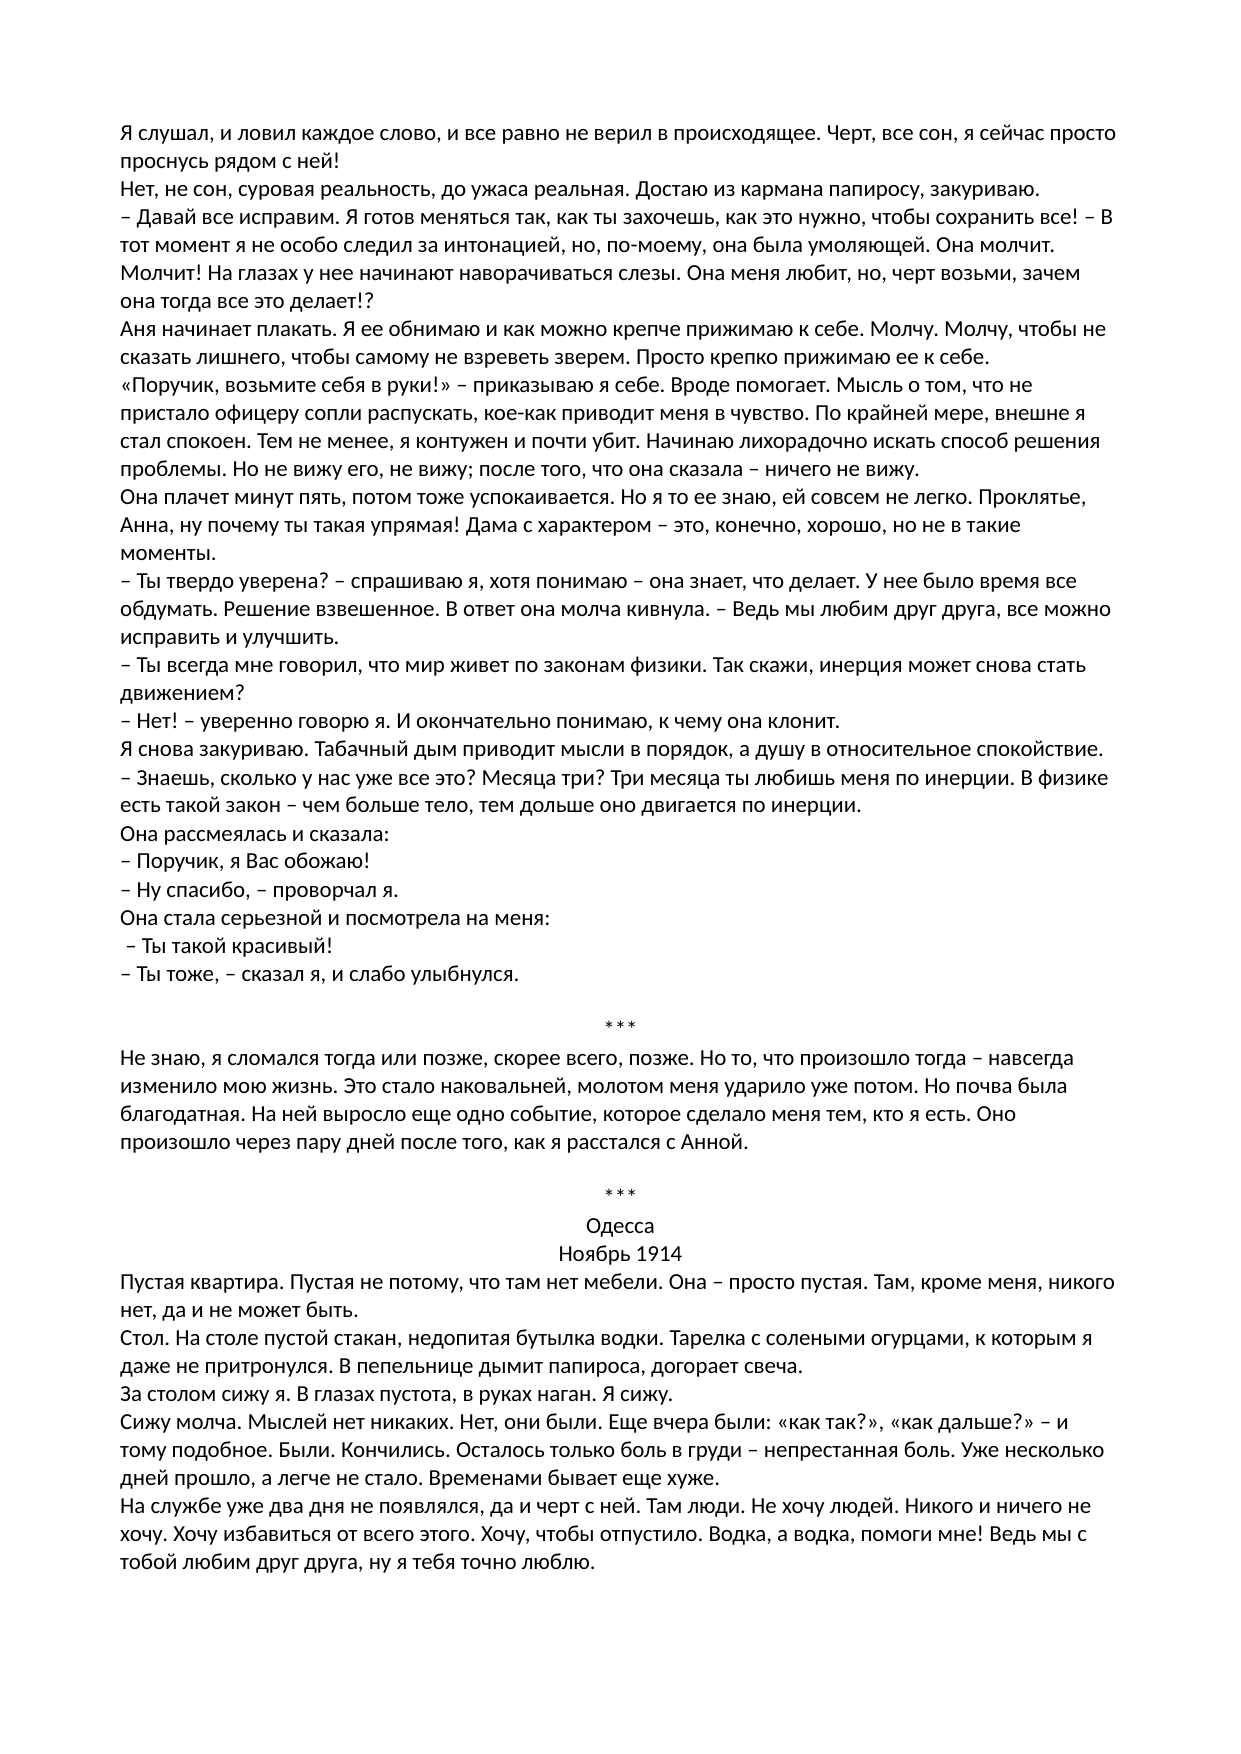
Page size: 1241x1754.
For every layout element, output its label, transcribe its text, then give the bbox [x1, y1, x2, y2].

text На службе уже два дня не появлялся, да и черт с ней. Там люди. Не хочу людей. Никого и ничего не хочу. Хочу избавиться от всего этого. Хочу, чтобы отпустило. Водка, а водка, помоги мне! Ведь мы с тобой любим друг друга, ну я тебя точно люблю. [120, 1491, 1120, 1575]
text Стол. На столе пустой стакан, недопитая бутылка водки. Тарелка с солеными огурцами, к которым я даже не притронулся. В пепельнице дымит папироса, догорает свеча. [120, 1323, 1120, 1379]
text – Ты твердо уверена? – спрашиваю я, хотя понимаю – она знает, что делает. У нее было время все обдумать. Решение взвешенное. В ответ она молча кивнула. – Ведь мы любим друг друга, все можно исправить и улучшить. [120, 566, 1120, 651]
text Пустая квартира. Пустая не потому, что там нет мебели. Она – просто пустая. Там, кроме меня, никого нет, да и не может быть. [120, 1267, 1120, 1323]
text *** [120, 1015, 1120, 1043]
text – Ну спасибо, – проворчал я. [120, 875, 1120, 903]
text – Поручик, я Вас обожаю! [120, 847, 1120, 875]
text – Ты такой красивый! [120, 931, 1120, 959]
text – Ты тоже, – сказал я, и слабо улыбнулся. [120, 959, 1120, 987]
text – Давай все исправим. Я готов меняться так, как ты захочешь, как это нужно, чтобы сохранить все! – В тот момент я не особо следил за интонацией, но, по-моему, она была умоляющей. Она молчит. [120, 202, 1120, 258]
text Сижу молча. Мыслей нет никаких. Нет, они были. Еще вчера были: «как так?», «как дальше?» – и тому подобное. Были. Кончились. Осталось только боль в груди – непрестанная боль. Уже несколько дней прошло, а легче не стало. Временами бывает еще хуже. [120, 1407, 1120, 1491]
text Она плачет минут пять, потом тоже успокаивается. Но я то ее знаю, ей совсем не легко. Проклятье, Анна, ну почему ты такая упрямая! Дама с характером – это, конечно, хорошо, но не в такие моменты. [120, 482, 1120, 566]
text Аня начинает плакать. Я ее обнимаю и как можно крепче прижимаю к себе. Молчу. Молчу, чтобы не сказать лишнего, чтобы самому не взреветь зверем. Просто крепко прижимаю ее к себе. [120, 314, 1120, 370]
text *** [120, 1183, 1120, 1211]
text Я слушал, и ловил каждое слово, и все равно не верил в происходящее. Черт, все сон, я сейчас просто проснусь рядом с ней! [120, 118, 1120, 174]
text Молчит! На глазах у нее начинают наворачиваться слезы. Она меня любит, но, черт возьми, зачем она тогда все это делает!? [120, 258, 1120, 314]
text «Поручик, возьмите себя в руки!» – приказываю я себе. Вроде помогает. Мысль о том, что не пристало офицеру сопли распускать, кое-как приводит меня в чувство. По крайней мере, внешне я стал спокоен. Тем не менее, я контужен и почти убит. Начинаю лихорадочно искать способ решения проблемы. Но не вижу его, не вижу; после того, что она сказала – ничего не вижу. [120, 370, 1120, 482]
text Не знаю, я сломался тогда или позже, скорее всего, позже. Но то, что произошло тогда – навсегда изменило мою жизнь. Это стало наковальней, молотом меня ударило уже потом. Но почва была благодатная. На ней выросло еще одно событие, которое сделало меня тем, кто я есть. Оно произошло через пару дней после того, как я расстался с Анной. [120, 1043, 1120, 1155]
text Она стала серьезной и посмотрела на меня: [120, 903, 1120, 931]
text Ноябрь 1914 [120, 1239, 1120, 1267]
text – Ты всегда мне говорил, что мир живет по законам физики. Так скажи, инерция может снова стать движением? [120, 651, 1120, 707]
text Нет, не сон, суровая реальность, до ужаса реальная. Достаю из кармана папиросу, закуриваю. [120, 174, 1120, 202]
text – Нет! – уверенно говорю я. И окончательно понимаю, к чему она клонит. [120, 707, 1120, 734]
text Одесса [120, 1211, 1120, 1239]
text – Знаешь, сколько у нас уже все это? Месяца три? Три месяца ты любишь меня по инерции. В физике есть такой закон – чем больше тело, тем дольше оно двигается по инерции. [120, 763, 1120, 819]
text Она рассмеялась и сказала: [120, 819, 1120, 847]
text Я снова закуриваю. Табачный дым приводит мысли в порядок, а душу в относительное спокойствие. [120, 734, 1120, 763]
text За столом сижу я. В глазах пустота, в руках наган. Я сижу. [120, 1379, 1120, 1407]
